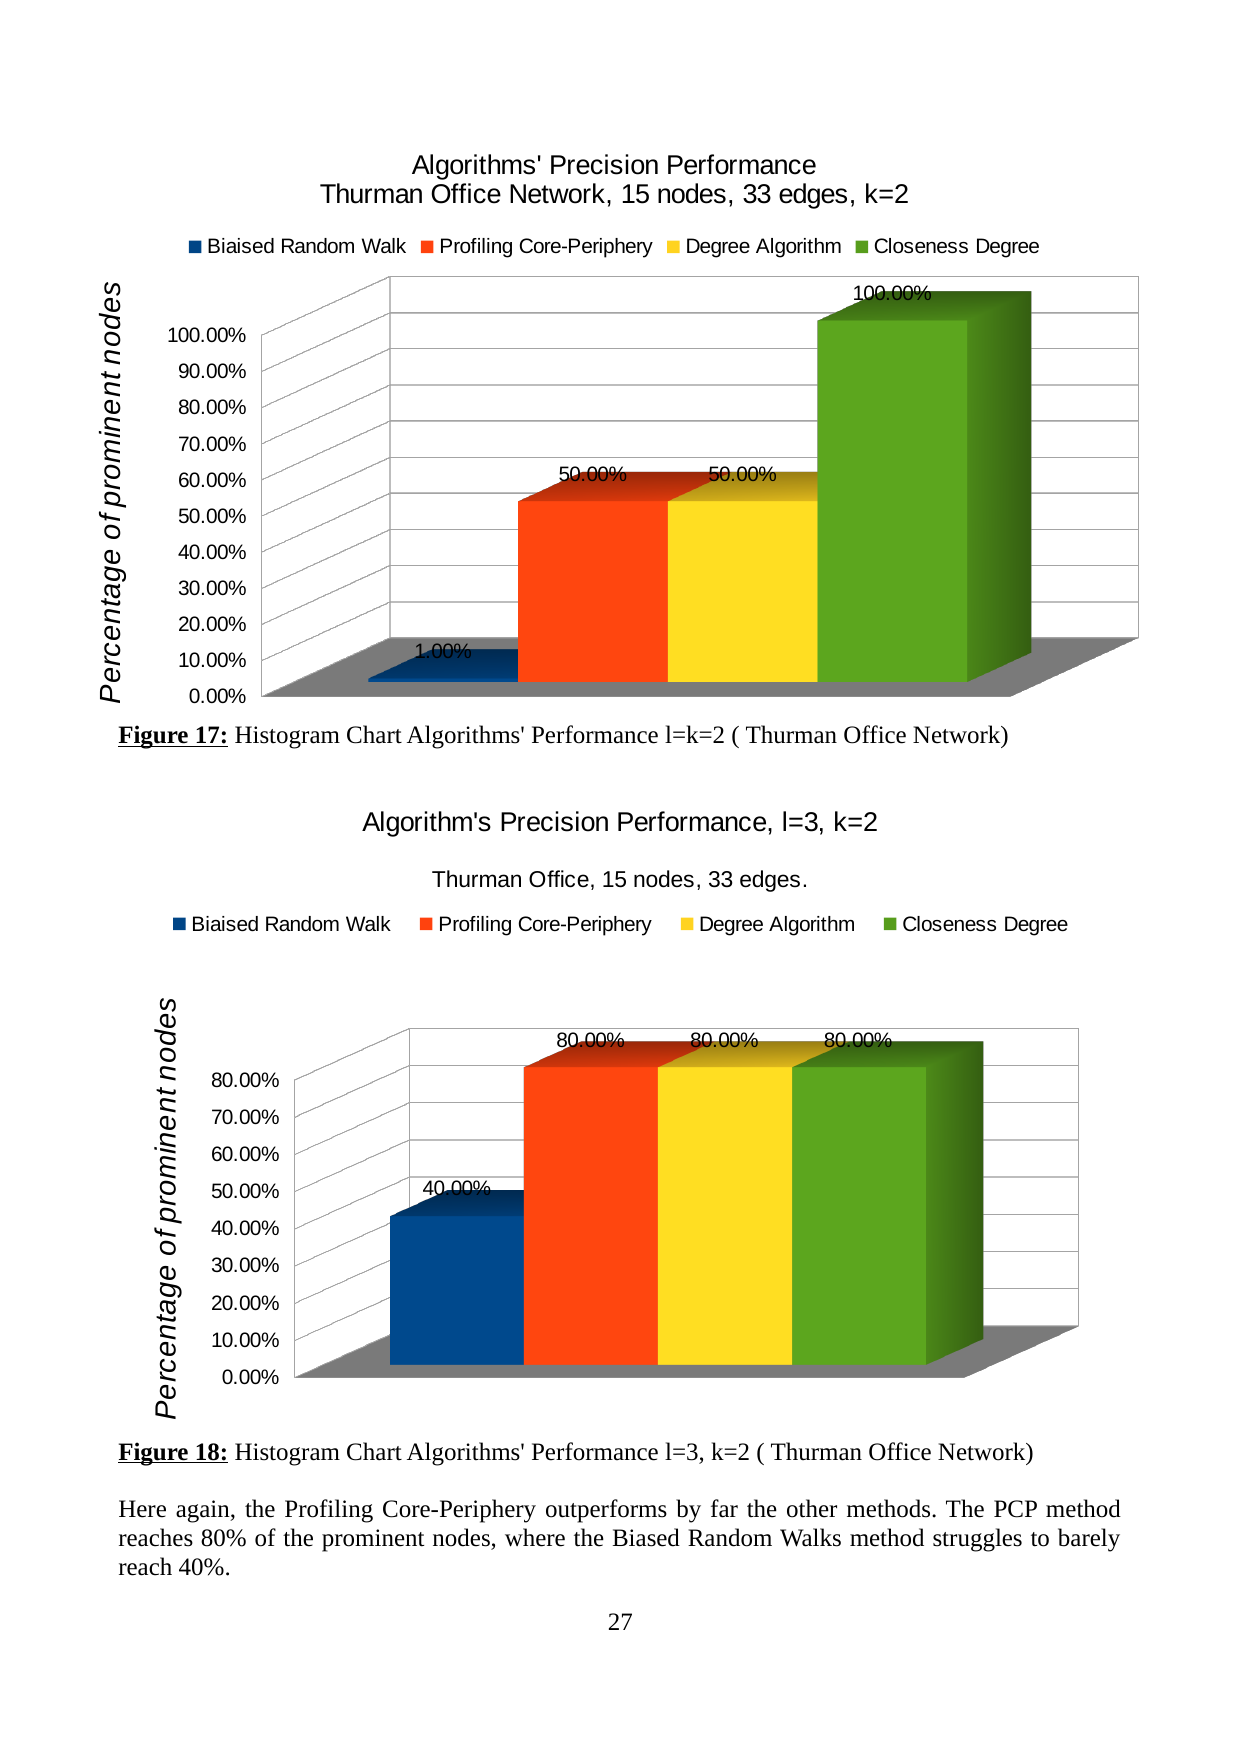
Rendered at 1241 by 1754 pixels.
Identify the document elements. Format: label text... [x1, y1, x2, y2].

text [118, 118, 1122, 122]
text Here again, the Profiling Core-Periphery outperforms by far the other methods. The PCP method reaches 80% of the prominent nodes, where the Biased Random Walks method struggles to barely reach 40%. [118, 1494, 1122, 1580]
text Figure 18: Histogram Chart Algorithms' Performance l=3, k=2 ( Thurman Office Network) [118, 1437, 1122, 1465]
text Figure 17: Histogram Chart Algorithms' Performance l=k=2 ( Thurman Office Network) [118, 721, 1122, 749]
